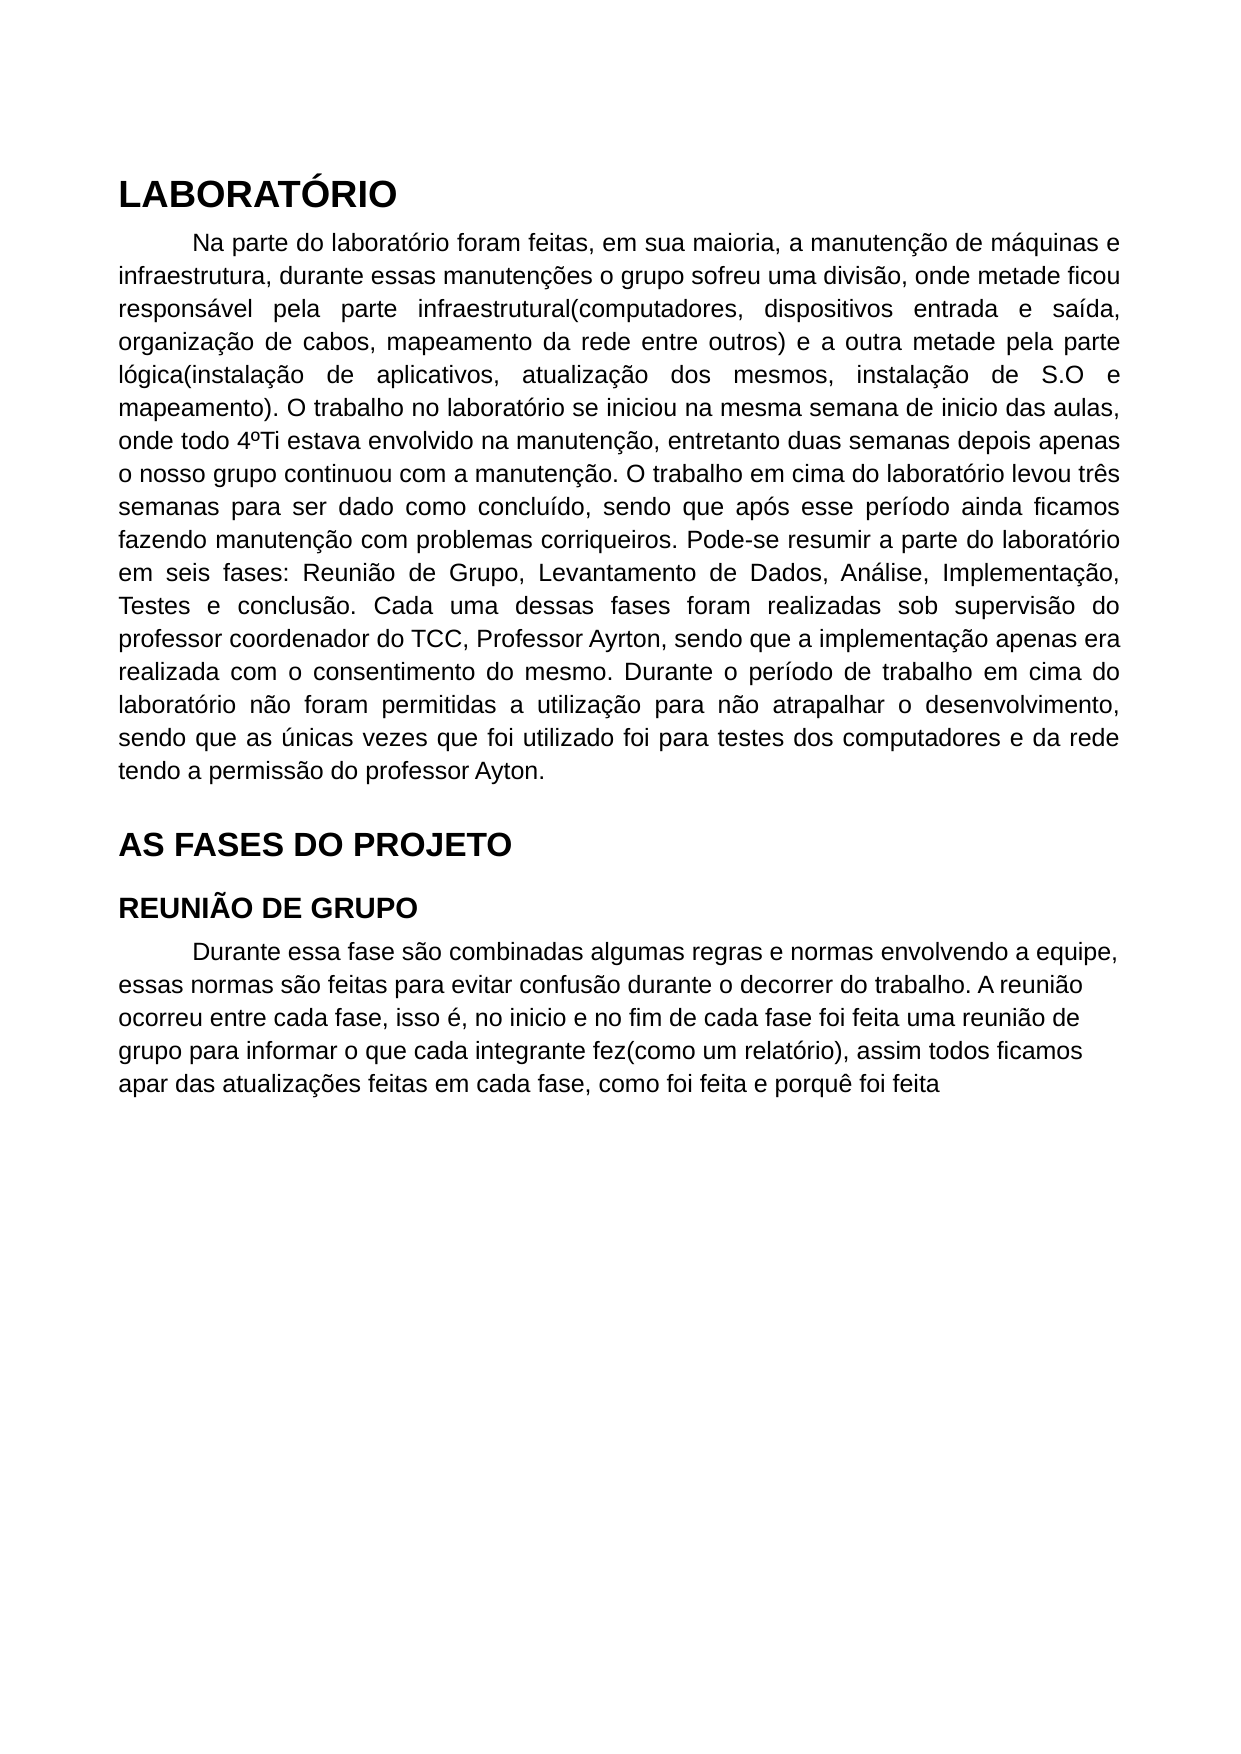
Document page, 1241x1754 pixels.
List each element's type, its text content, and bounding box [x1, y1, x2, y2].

subtitle REUNIÃO DE GRUPO [118, 891, 1122, 924]
text Durante essa fase são combinadas algumas regras e normas envolvendo a equipe, essas normas são feitas para evitar confusão durante o decorrer do trabalho. A reunião ocorreu entre cada fase, isso é, no inicio e no fim de cada fase foi feita uma reunião de grupo para informar o que cada integrante fez(como um relatório), assim todos ficamos apar das atualizações feitas em cada fase, como foi feita e porquê foi feita [118, 937, 1122, 1098]
subtitle LABORATÓRIO [118, 172, 1122, 216]
subtitle AS FASES DO PROJETO [118, 825, 1122, 863]
text Na parte do laboratório foram feitas, em sua maioria, a manutenção de máquinas e infraestrutura, durante essas manutenções o grupo sofreu uma divisão, onde metade ficou responsável pela parte infraestrutural(computadores, dispositivos entrada e saída, organização de cabos, mapeamento da rede entre outros) e a outra metade pela parte lógica(instalação de aplicativos, atualização dos mesmos, instalação de S.O e mapeamento). O trabalho no laboratório se iniciou na mesma semana de inicio das aulas, onde todo 4ºTi estava envolvido na manutenção, entretanto duas semanas depois apenas o nosso grupo continuou com a manutenção. O trabalho em cima do laboratório levou três semanas para ser dado como concluído, sendo que após esse período ainda ficamos fazendo manutenção com problemas corriqueiros. Pode-se resumir a parte do laboratório em seis fases: Reunião de Grupo, Levantamento de Dados, Análise, Implementação, Testes e conclusão. Cada uma dessas fases foram realizadas sob supervisão do professor coordenador do TCC, Professor Ayrton, sendo que a implementação apenas era realizada com o consentimento do mesmo. Durante o período de trabalho em cima do laboratório não foram permitidas a utilização para não atrapalhar o desenvolvimento, sendo que as únicas vezes que foi utilizado foi para testes dos computadores e da rede tendo a permissão do professor Ayton. [118, 228, 1122, 785]
